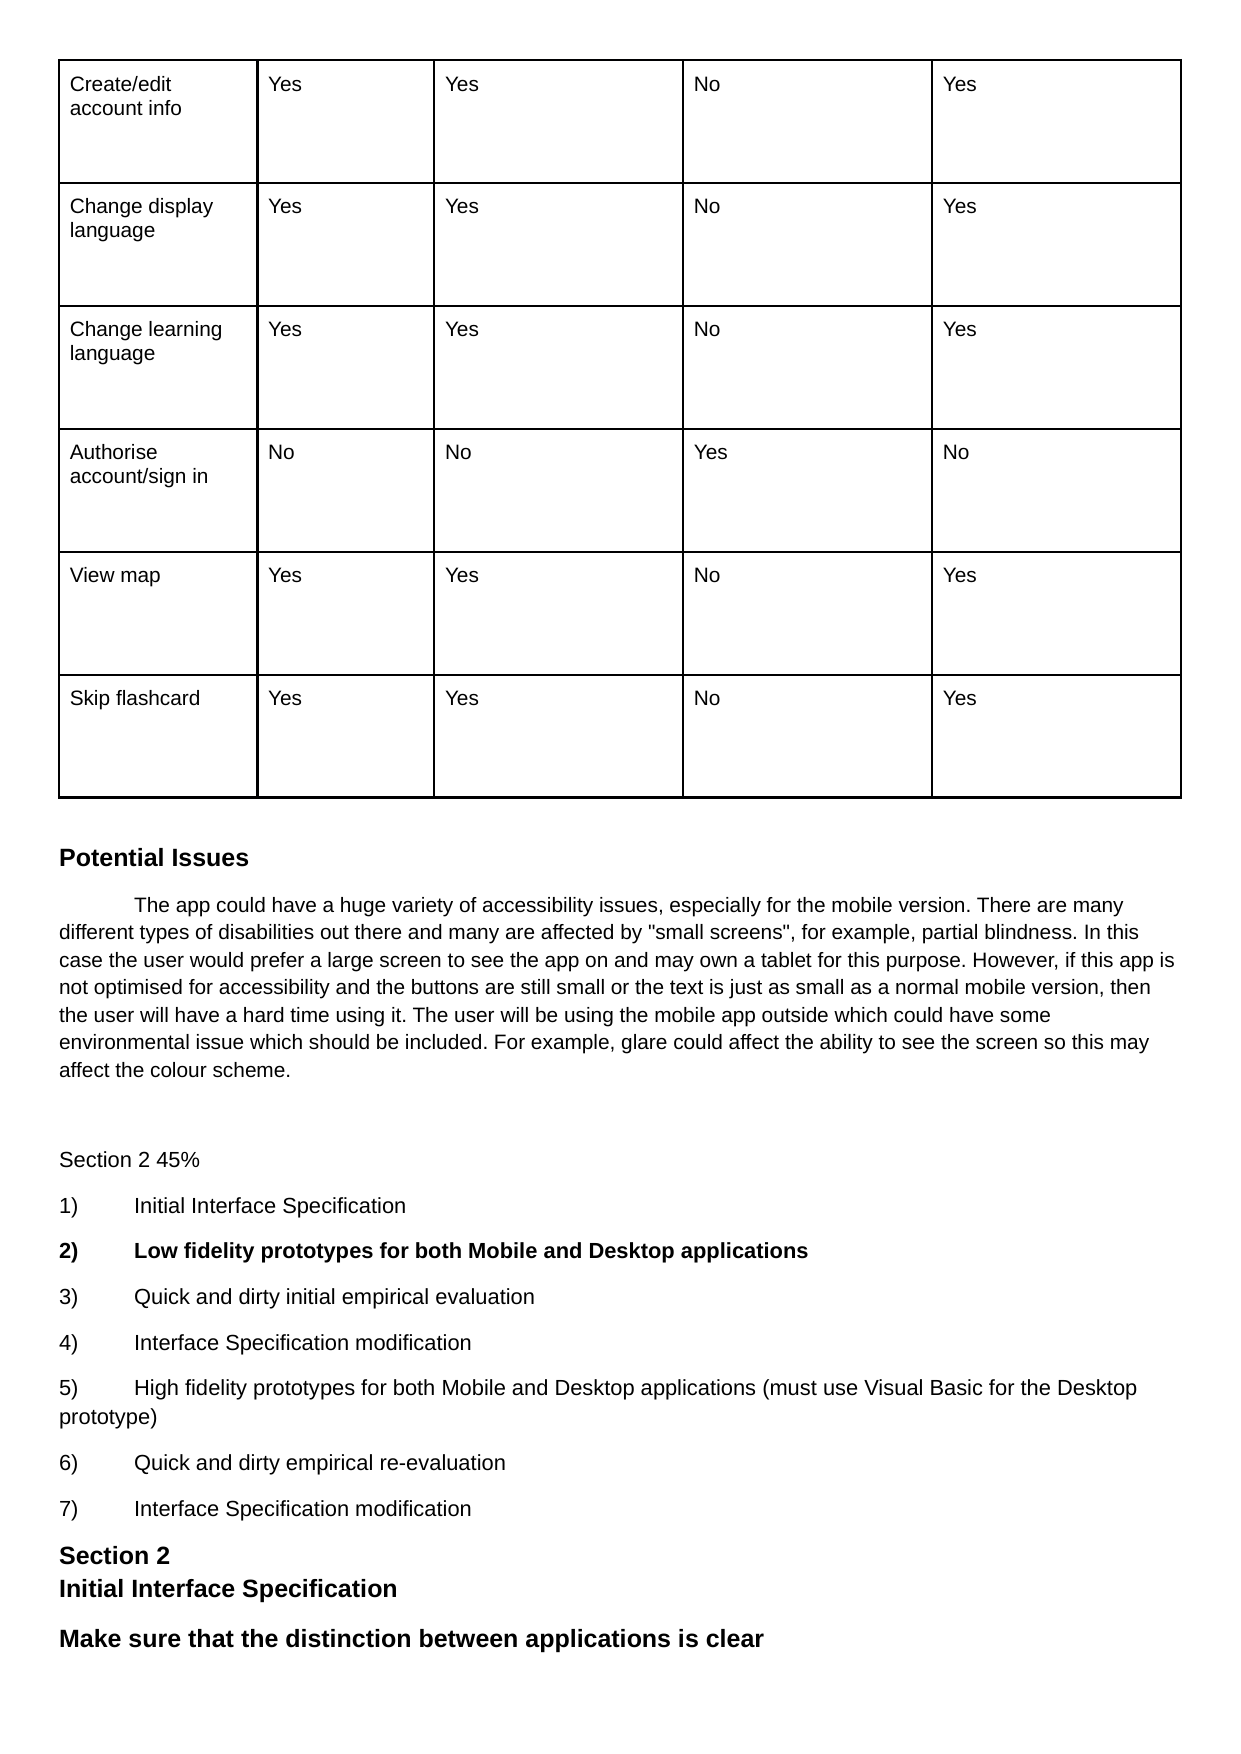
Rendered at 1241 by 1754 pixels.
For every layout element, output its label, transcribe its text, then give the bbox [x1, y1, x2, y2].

text Initial Interface Specification [59, 1574, 1181, 1603]
text 5) High fidelity prototypes for both Mobile and Desktop applications (must use Visual Basic for the Desktop prototype) [59, 1375, 1181, 1429]
table_cell Yes [933, 307, 1180, 428]
text 2) Low fidelity prototypes for both Mobile and Desktop applications [59, 1238, 1181, 1264]
table_cell Yes [684, 430, 931, 551]
table_cell No [684, 61, 931, 182]
table_cell Change display language [60, 184, 256, 305]
table_cell Yes [259, 676, 433, 796]
text 7) Interface Specification modification [59, 1496, 1181, 1521]
table_cell Yes [933, 676, 1180, 796]
table_cell No [259, 430, 433, 551]
text Section 2 45% [59, 1147, 1181, 1172]
table_cell No [435, 430, 682, 551]
table_cell Skip flashcard [60, 676, 256, 796]
table_cell No [684, 676, 931, 796]
table_cell Yes [259, 61, 433, 182]
text The app could have a huge variety of accessibility issues, especially for the mobile version. There are many different types of disabilities out there and many are affected by "small screens", for example, partial blindness. In this case the user would prefer a large screen to see the app on and may own a tablet for this purpose. However, if this app is not optimised for accessibility and the buttons are still small or the text is just as small as a normal mobile version, then the user will have a hard time using it. The user will be using the mobile app outside which could have some environmental issue which should be included. For example, glare could affect the ability to see the screen so this may affect the colour scheme. [59, 892, 1181, 1081]
table_cell Yes [435, 676, 682, 796]
table_cell Yes [259, 184, 433, 305]
text 4) Interface Specification modification [59, 1330, 1181, 1355]
table_cell Yes [435, 184, 682, 305]
table_cell Yes [933, 553, 1180, 673]
table_cell No [933, 430, 1180, 551]
table_cell Yes [933, 61, 1180, 182]
table_cell No [684, 307, 931, 428]
table_cell Yes [259, 307, 433, 428]
text Section 2 [59, 1541, 1181, 1570]
table_cell No [684, 553, 931, 673]
table_cell Yes [435, 553, 682, 673]
table_cell Create/edit account info [60, 61, 256, 182]
text 6) Quick and dirty empirical re-evaluation [59, 1450, 1181, 1475]
table_cell View map [60, 553, 256, 673]
text Potential Issues [59, 843, 1181, 871]
text Make sure that the distinction between applications is clear [59, 1624, 1181, 1653]
table_cell Yes [259, 553, 433, 673]
table_cell Change learning language [60, 307, 256, 428]
table_cell Yes [435, 61, 682, 182]
text 3) Quick and dirty initial empirical evaluation [59, 1284, 1181, 1309]
table_cell No [684, 184, 931, 305]
table_cell Yes [435, 307, 682, 428]
table_cell Yes [933, 184, 1180, 305]
text 1) Initial Interface Specification [59, 1193, 1181, 1218]
table_cell Authorise account/sign in [60, 430, 256, 551]
